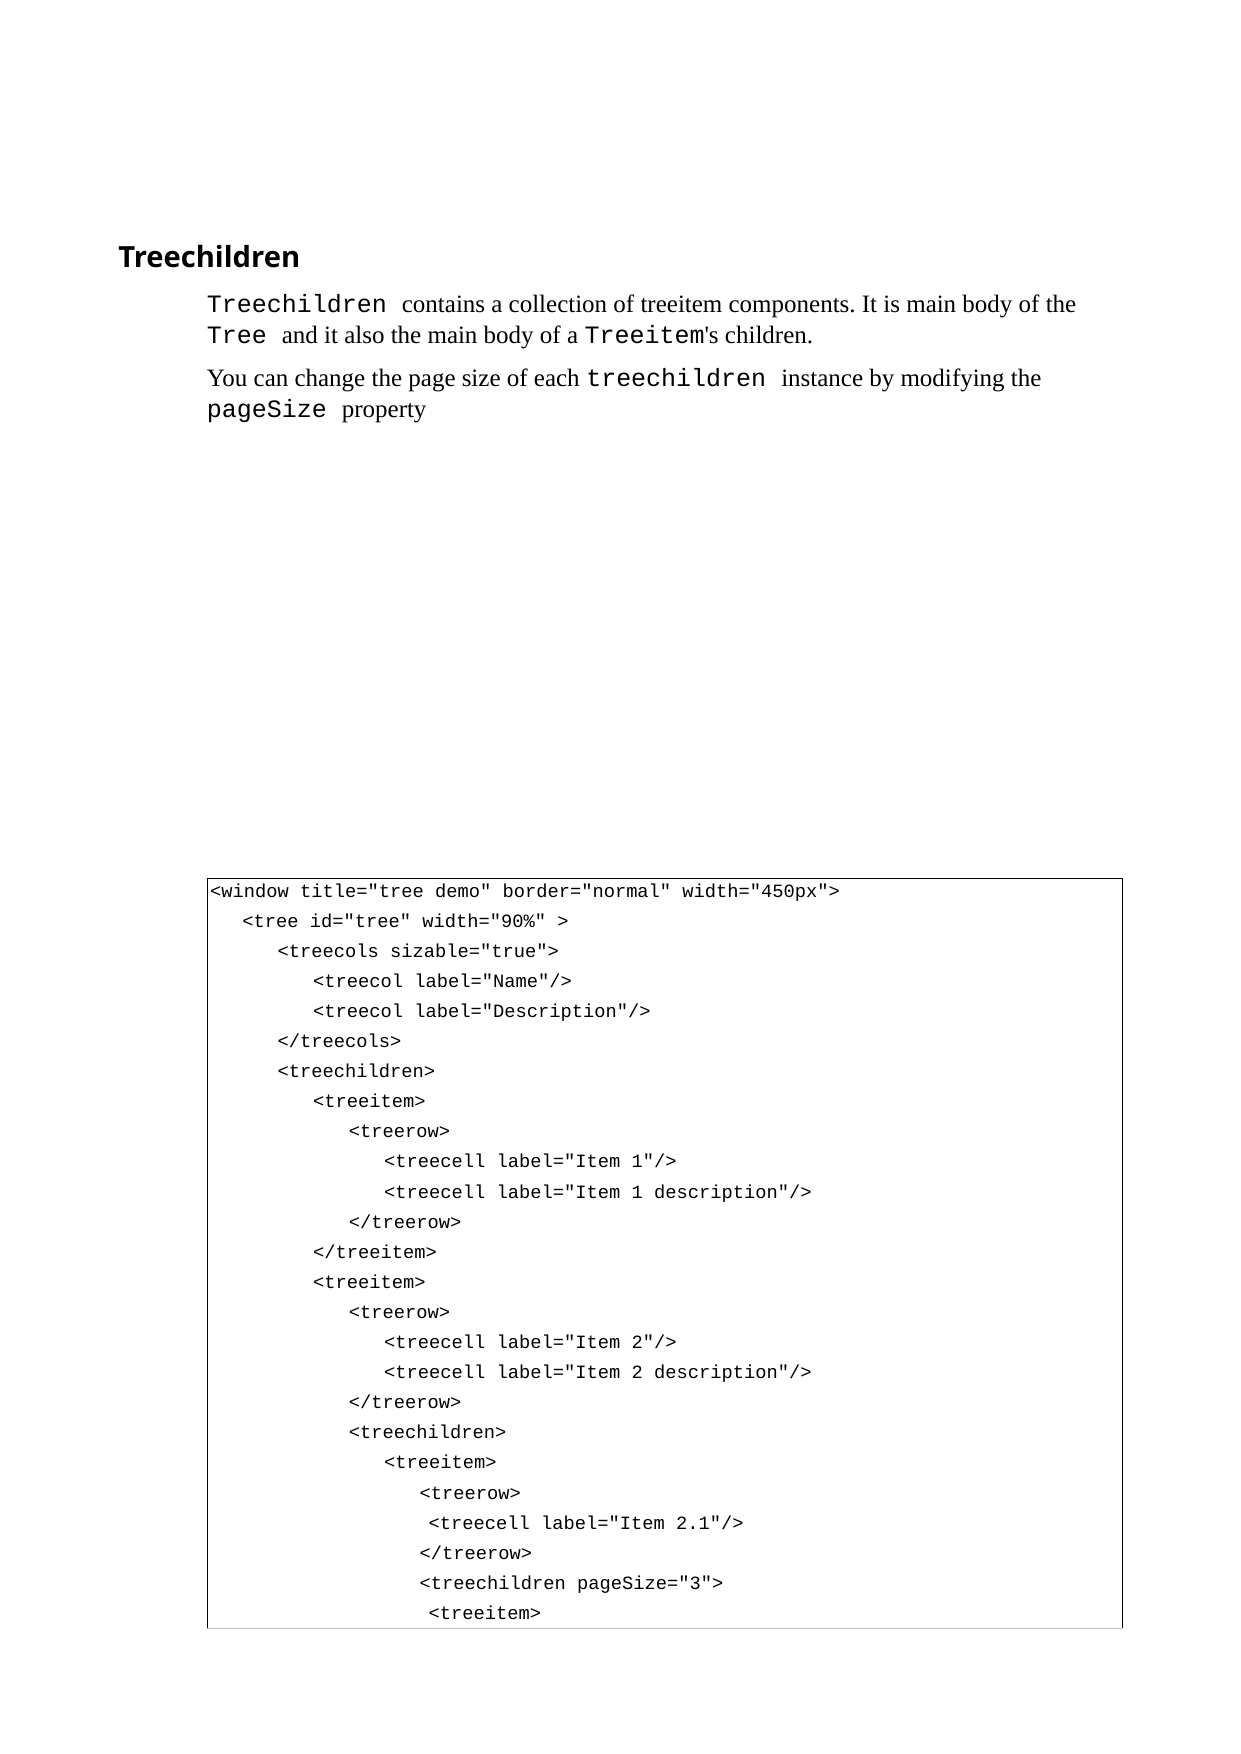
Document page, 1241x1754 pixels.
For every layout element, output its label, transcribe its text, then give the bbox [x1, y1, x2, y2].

text <treeitem> [208, 1450, 1122, 1474]
subtitle Treechildren [118, 237, 1122, 276]
text <treerow> [208, 1119, 1122, 1143]
text <treerow> [208, 1480, 1122, 1505]
text <treecell label="Item 2.1"/> [208, 1511, 1122, 1535]
text <treeitem> [208, 1089, 1122, 1113]
text <treecell label="Item 1"/> [208, 1149, 1122, 1173]
text You can change the page size of each treechildren instance by modifying the pageSize property [207, 363, 1122, 425]
text Treechildren contains a collection of treeitem components. It is main body of the Tree and it also the main body of a Treeitem's children. [207, 289, 1122, 351]
text <tree id="tree" width="90%" > [208, 908, 1122, 933]
text <treecell label="Item 2"/> [208, 1330, 1122, 1354]
text </treerow> [208, 1209, 1122, 1234]
text <treecol label="Description"/> [208, 999, 1122, 1023]
text <window title="tree demo" border="normal" width="450px"> [208, 879, 1122, 903]
text <treeitem> [208, 1270, 1122, 1294]
text <treechildren> [208, 1420, 1122, 1444]
text <treecol label="Name"/> [208, 969, 1122, 993]
text <treerow> [208, 1300, 1122, 1324]
text <treeitem> [208, 1601, 1122, 1628]
text <treechildren> [208, 1059, 1122, 1083]
text <treechildren pageSize="3"> [208, 1571, 1122, 1595]
text <treecols sizable="true"> [208, 938, 1122, 963]
text </treerow> [208, 1390, 1122, 1414]
text </treerow> [208, 1541, 1122, 1565]
text </treecols> [208, 1029, 1122, 1053]
text <treecell label="Item 1 description"/> [208, 1179, 1122, 1204]
text <treecell label="Item 2 description"/> [208, 1360, 1122, 1384]
text </treeitem> [208, 1239, 1122, 1264]
